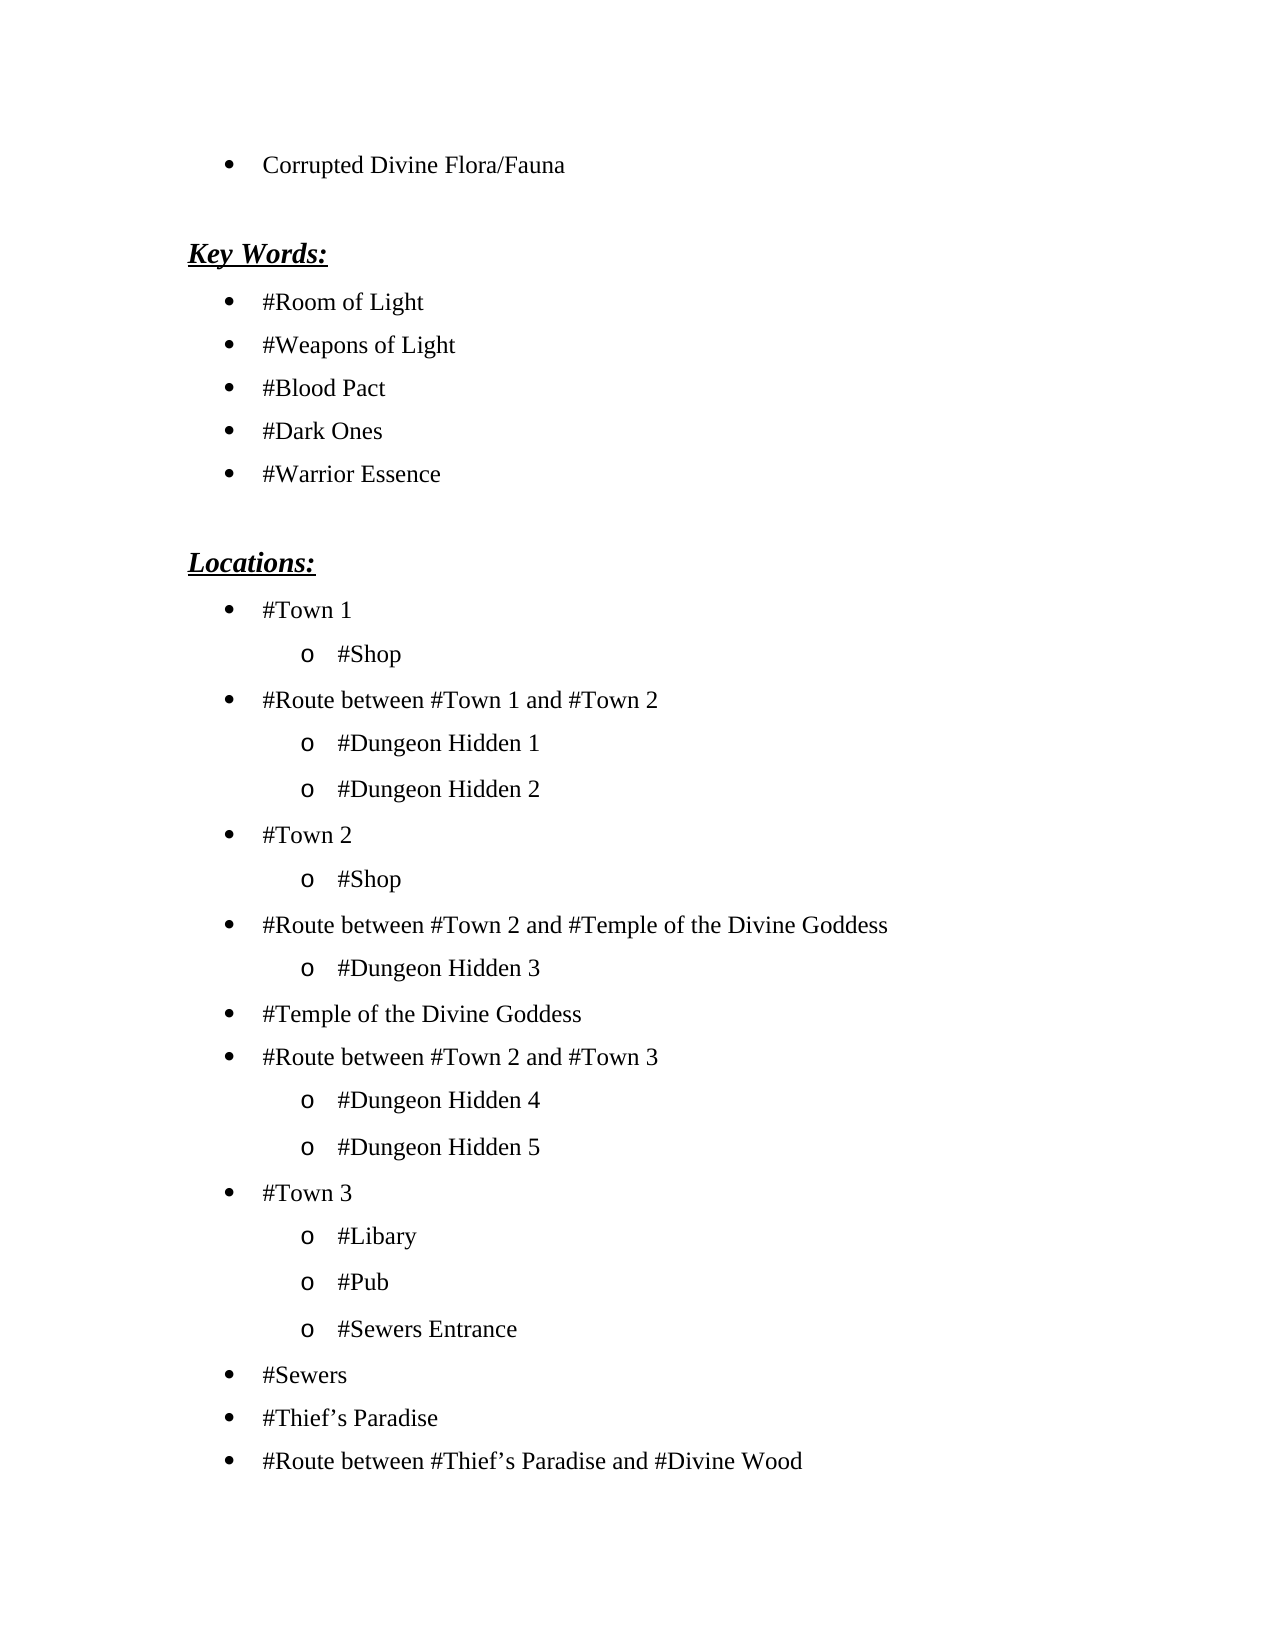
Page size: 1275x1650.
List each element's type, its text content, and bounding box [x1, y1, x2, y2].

list #Blood Pact [225, 373, 1087, 402]
list #Dungeon Hidden 5 [300, 1132, 1087, 1163]
list #Dungeon Hidden 1 [300, 728, 1087, 759]
list #Sewers Entrance [300, 1314, 1087, 1344]
list #Dungeon Hidden 2 [300, 774, 1087, 805]
list #Dark Ones [225, 416, 1087, 445]
list #Shop [300, 639, 1087, 669]
list #Sewers [225, 1360, 1087, 1389]
list #Libary [300, 1221, 1087, 1252]
list Locations: [187, 545, 1087, 579]
list #Room of Light [225, 287, 1087, 315]
list #Shop [300, 864, 1087, 894]
list #Dungeon Hidden 4 [300, 1086, 1087, 1116]
list #Pub [300, 1267, 1087, 1298]
list #Weapons of Light [225, 330, 1087, 358]
list #Warrior Essence [225, 459, 1087, 488]
list #Route between #Town 2 and #Town 3 [225, 1042, 1087, 1071]
list Corrupted Divine Flora/Fauna [225, 150, 1087, 179]
list Key Words: [187, 236, 1087, 270]
list #Town 3 [225, 1178, 1087, 1207]
list #Route between #Town 2 and #Temple of the Divine Goddess [225, 910, 1087, 939]
list #Town 2 [225, 821, 1087, 849]
list #Route between #Thief’s Paradise and #Divine Wood [225, 1446, 1087, 1475]
list #Dungeon Hidden 3 [300, 953, 1087, 984]
list #Route between #Town 1 and #Town 2 [225, 685, 1087, 714]
list #Temple of the Divine Goddess [225, 999, 1087, 1028]
list #Thief’s Paradise [225, 1403, 1087, 1432]
list #Town 1 [225, 596, 1087, 624]
